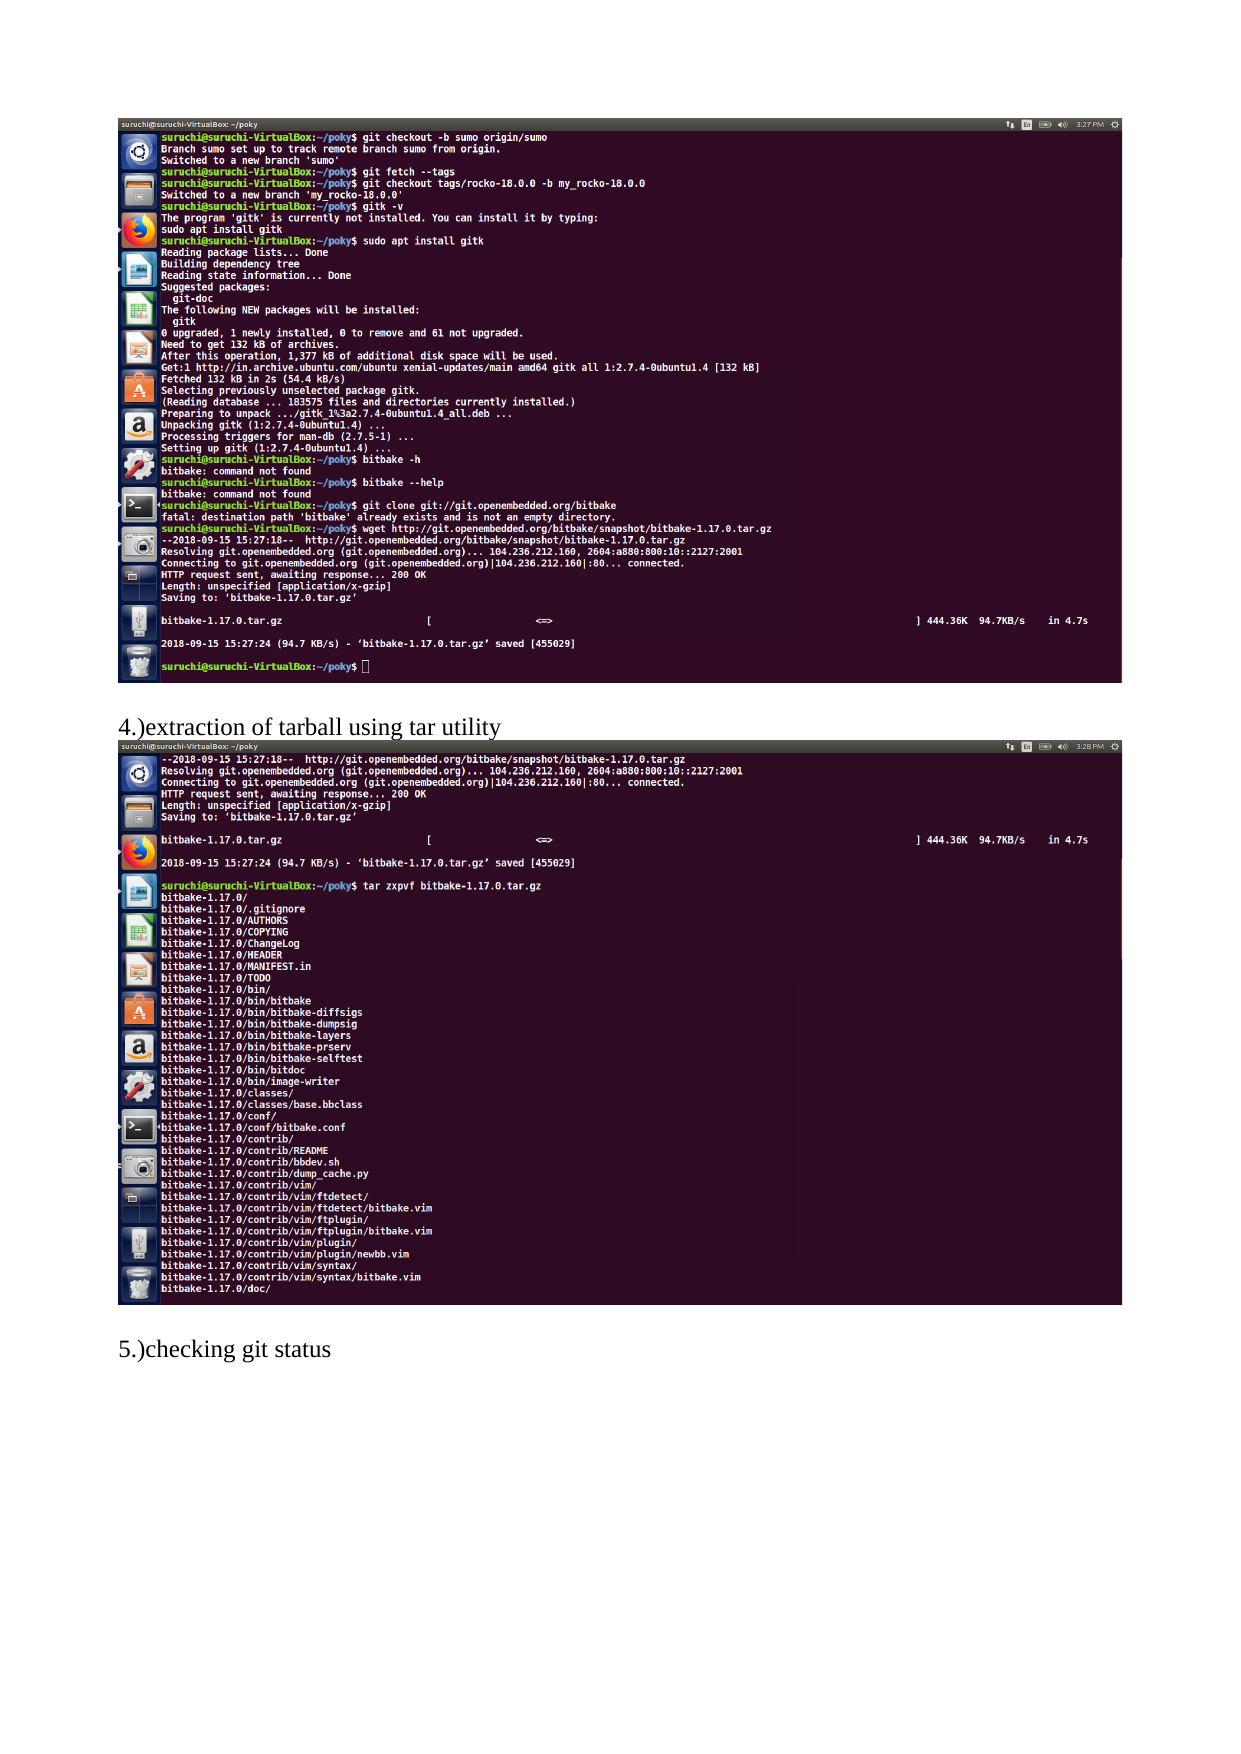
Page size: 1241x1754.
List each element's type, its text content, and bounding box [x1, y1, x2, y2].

picture [118, 740, 1123, 1305]
picture [118, 118, 1123, 683]
text 5.)checking git status [118, 1334, 1122, 1362]
text 4.)extraction of tarball using tar utility [118, 712, 1122, 740]
